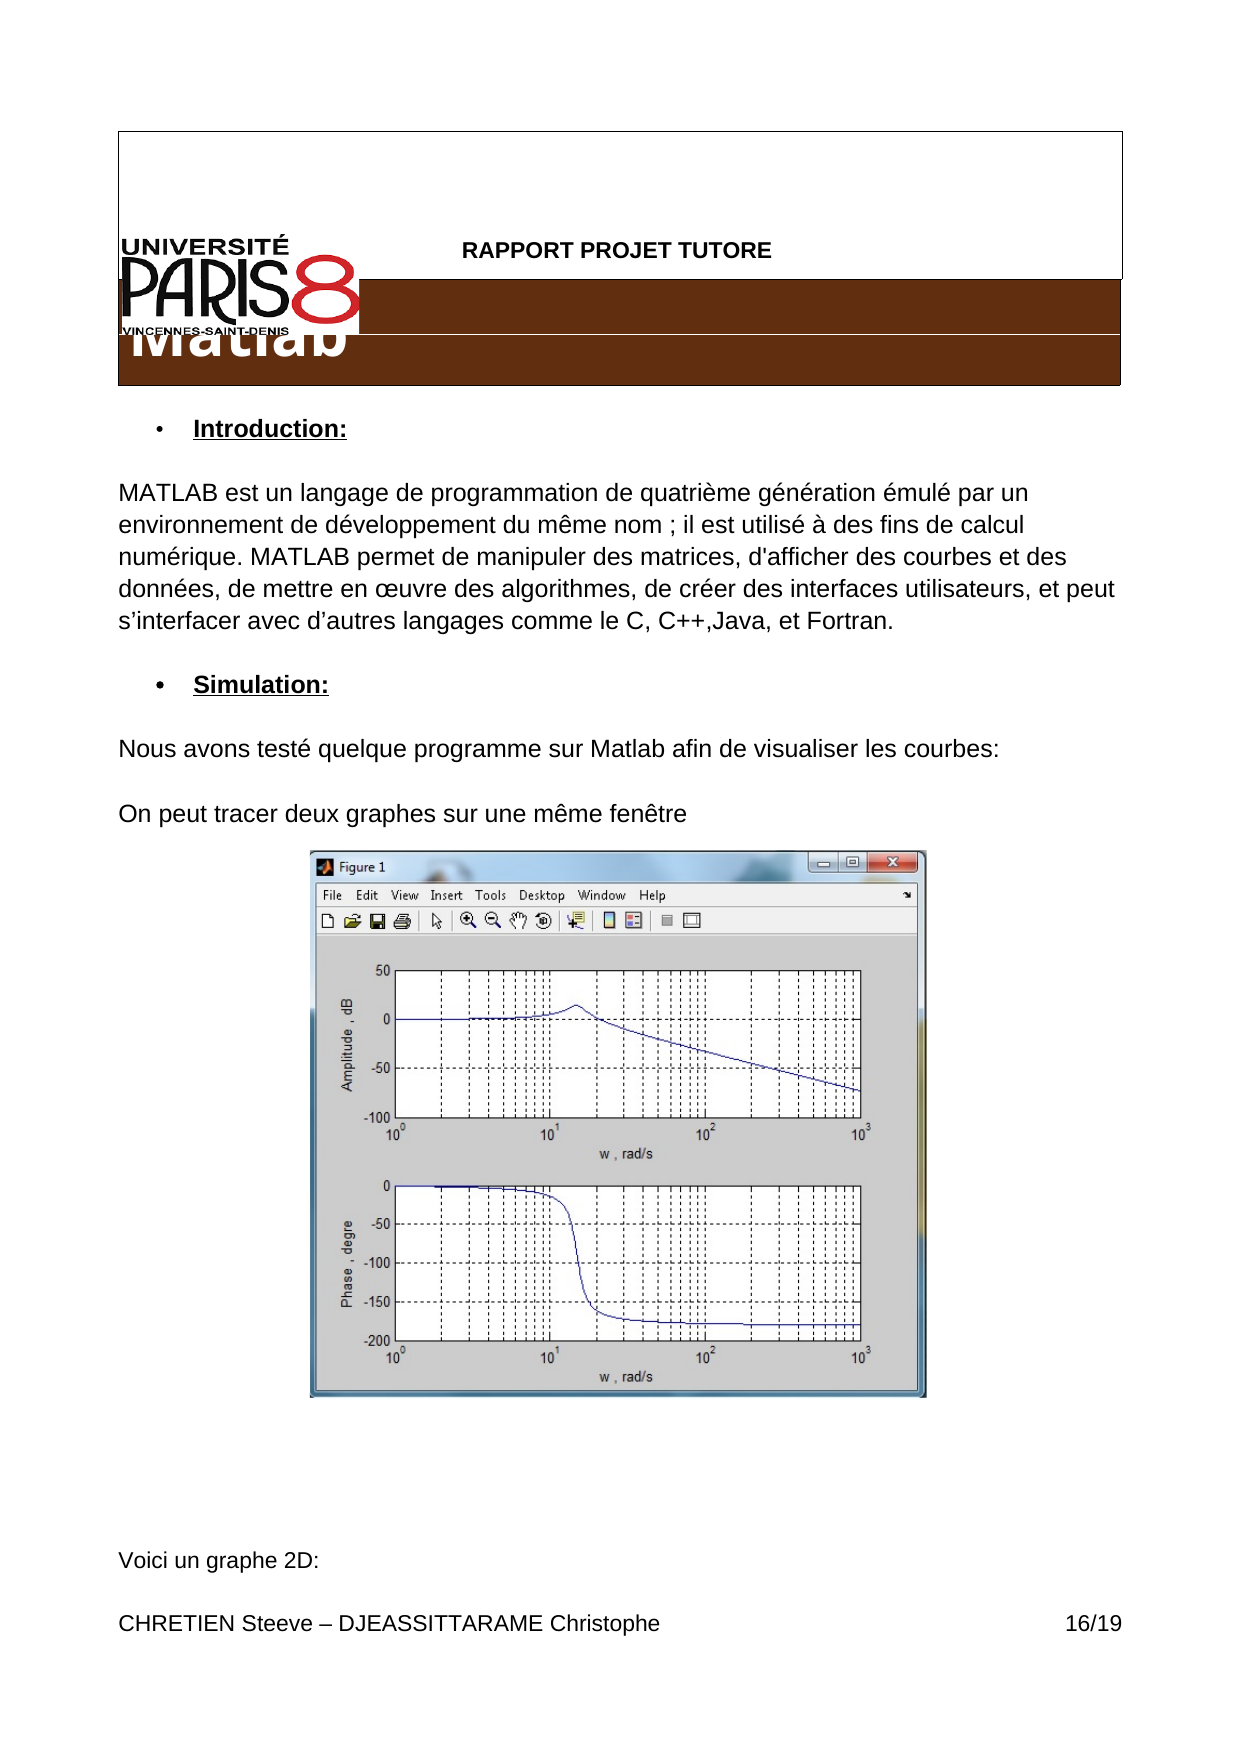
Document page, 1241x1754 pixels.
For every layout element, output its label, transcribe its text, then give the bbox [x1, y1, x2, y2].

picture [309, 850, 931, 1400]
list Simulation: [156, 671, 1122, 699]
table_header [360, 280, 1120, 334]
text On peut tracer deux graphes sur une même fenêtre [118, 799, 1122, 827]
text Voici un graphe 2D: [118, 1547, 1122, 1573]
text MATLAB est un langage de programmation de quatrième génération émulé par un environnement de développement du même nom ; il est utilisé à des fins de calcul numérique. MATLAB permet de manipuler des matrices, d'afficher des courbes et des données, de mettre en œuvre des algorithmes, de créer des interfaces utilisateurs, et peut s’interfacer avec d’autres langages comme le C, C++,Java, et Fortran. [118, 478, 1122, 635]
picture [122, 234, 360, 335]
table_header Matlab [119, 335, 1120, 385]
text Nous avons testé quelque programme sur Matlab afin de visualiser les courbes: [118, 735, 1122, 763]
list Introduction: [156, 414, 1122, 442]
